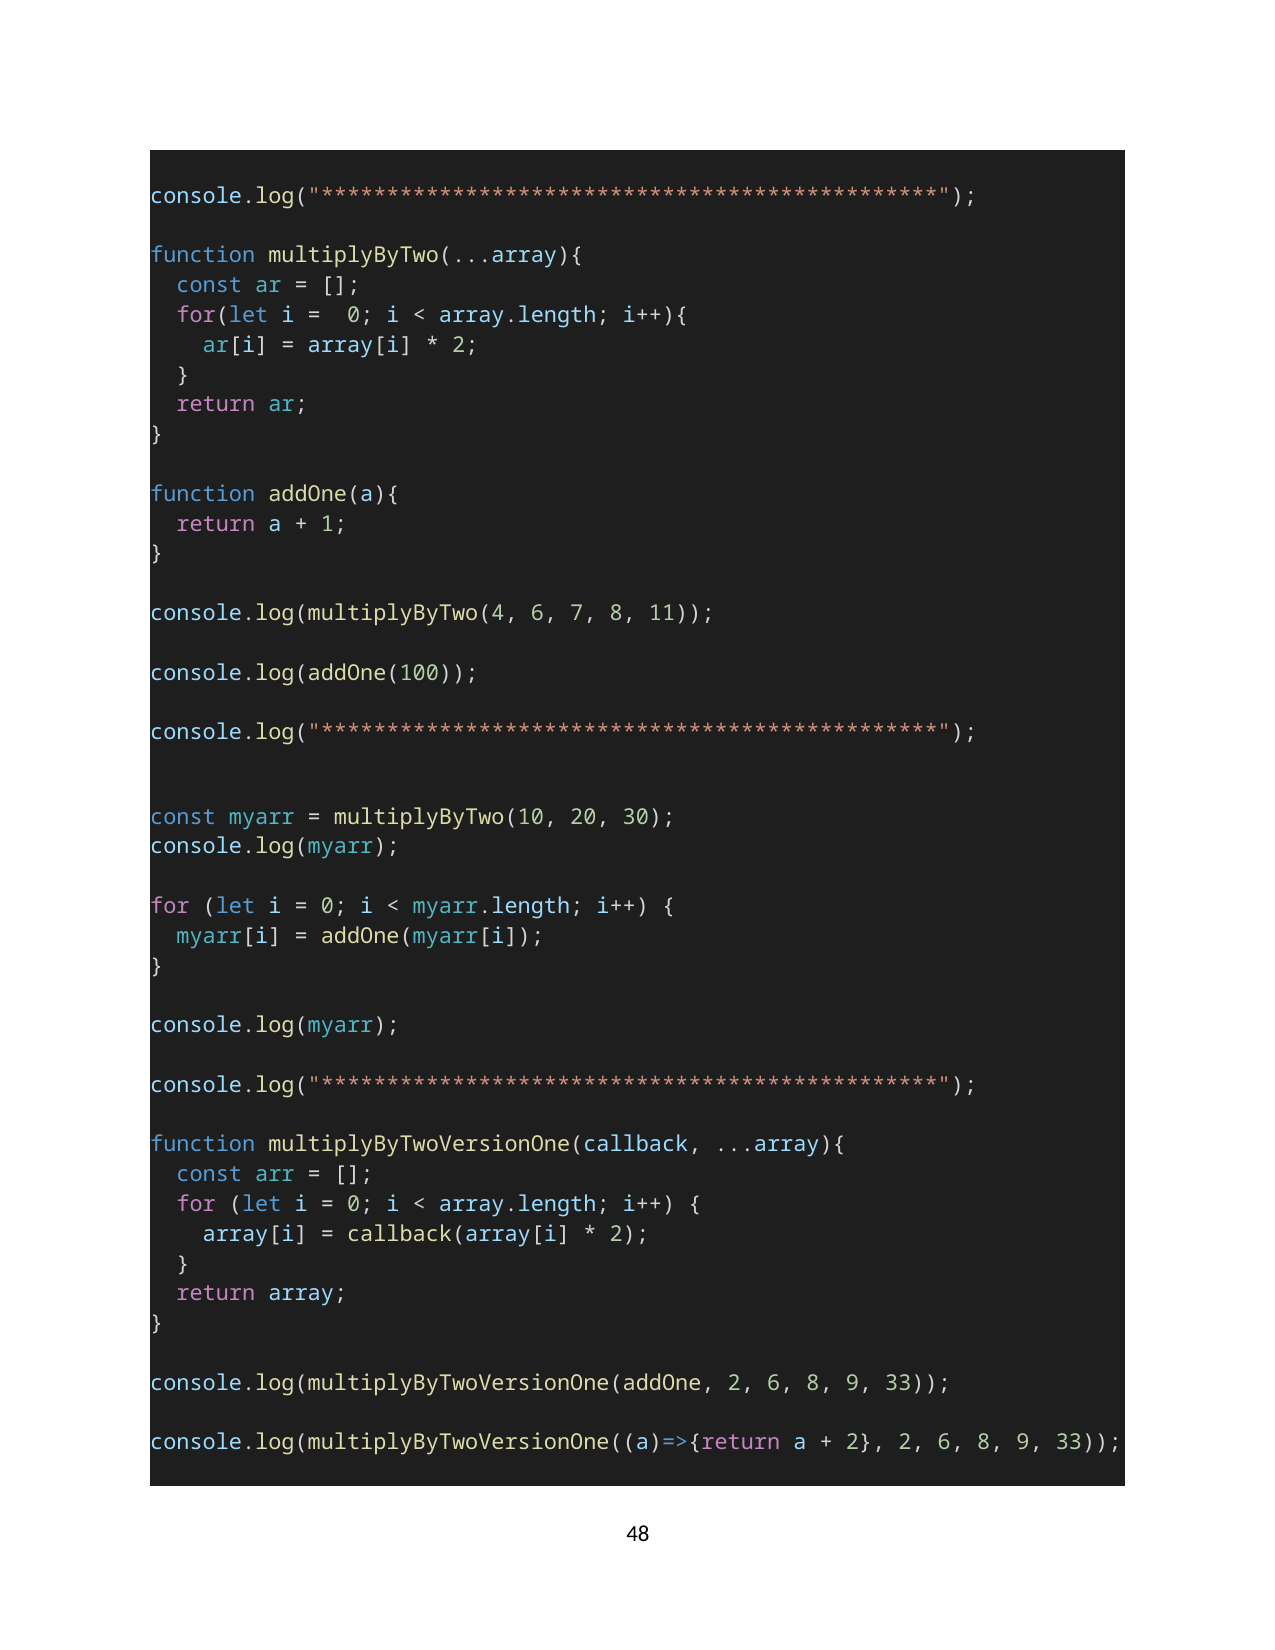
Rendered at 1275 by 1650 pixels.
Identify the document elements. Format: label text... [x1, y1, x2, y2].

text console.log(myarr); [150, 830, 1125, 860]
text array[i] = callback(array[i] * 2); [150, 1218, 1125, 1247]
text console.log(addOne(100)); [150, 656, 1125, 686]
text console.log(multiplyByTwoVersionOne((a)=>{return a + 2}, 2, 6, 8, 9, 33)); [150, 1426, 1125, 1456]
text return array; [150, 1277, 1125, 1307]
text } [150, 358, 1125, 388]
text console.log(multiplyByTwoVersionOne(addOne, 2, 6, 8, 9, 33)); [150, 1367, 1125, 1396]
text console.log("***********************************************"); [150, 1069, 1125, 1098]
text } [150, 537, 1125, 567]
text function multiplyByTwoVersionOne(callback, ...array){ [150, 1128, 1125, 1158]
text console.log("***********************************************"); [150, 716, 1125, 746]
text return a + 1; [150, 507, 1125, 537]
text const myarr = multiplyByTwo(10, 20, 30); [150, 801, 1125, 830]
text console.log("***********************************************"); [150, 180, 1125, 209]
text console.log(myarr); [150, 1009, 1125, 1039]
text const ar = []; [150, 269, 1125, 299]
text } [150, 949, 1125, 979]
text } [150, 418, 1125, 448]
text const arr = []; [150, 1158, 1125, 1188]
text for (let i = 0; i < myarr.length; i++) { [150, 890, 1125, 920]
text for(let i = 0; i < array.length; i++){ [150, 299, 1125, 329]
text function multiplyByTwo(...array){ [150, 239, 1125, 269]
text ar[i] = array[i] * 2; [150, 329, 1125, 358]
text return ar; [150, 388, 1125, 418]
text myarr[i] = addOne(myarr[i]); [150, 920, 1125, 949]
text function addOne(a){ [150, 478, 1125, 507]
text for (let i = 0; i < array.length; i++) { [150, 1188, 1125, 1218]
text } [150, 1247, 1125, 1277]
text console.log(multiplyByTwo(4, 6, 7, 8, 11)); [150, 597, 1125, 627]
text } [150, 1307, 1125, 1337]
